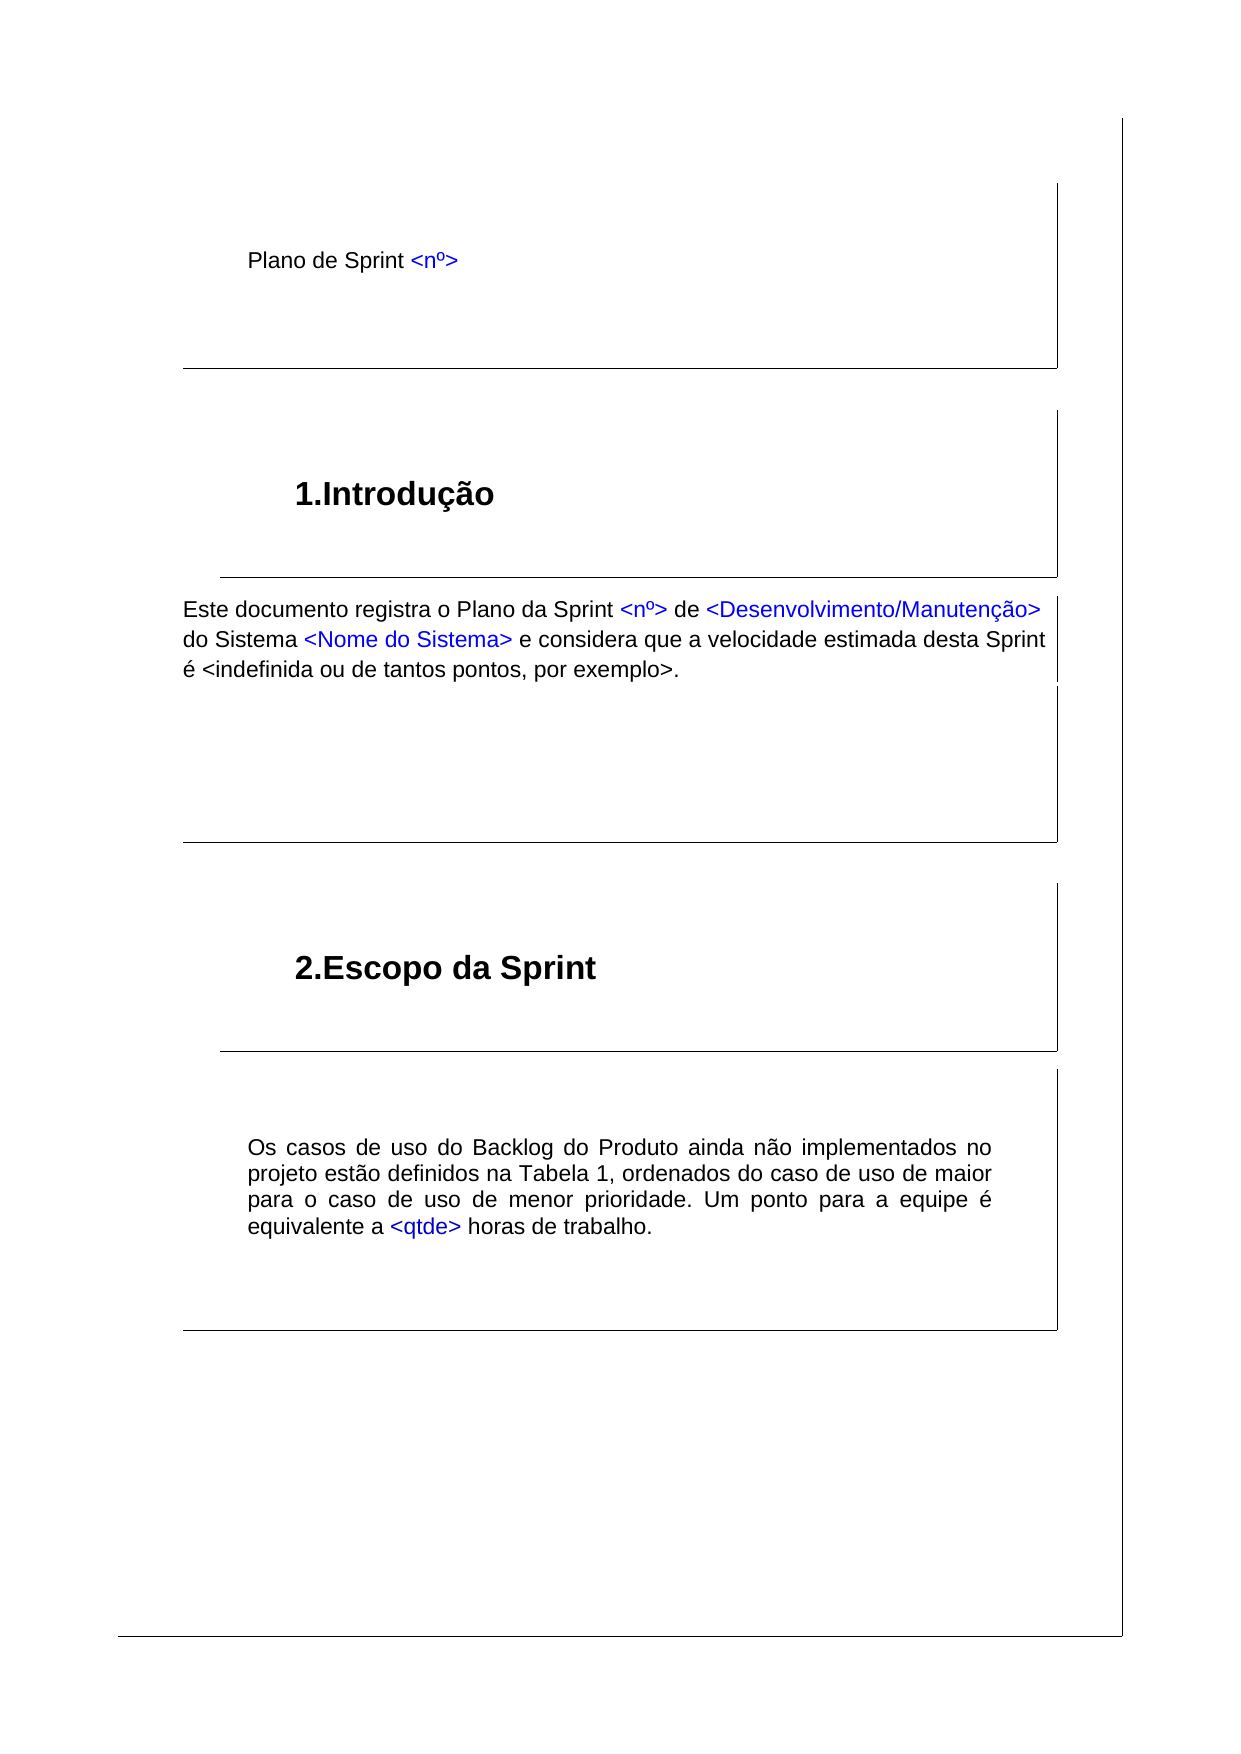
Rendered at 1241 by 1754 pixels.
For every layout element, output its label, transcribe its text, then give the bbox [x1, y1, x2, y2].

text Plano de Sprint <nº> [183, 183, 1057, 274]
subtitle Escopo da Sprint [220, 883, 1057, 1051]
text Este documento registra o Plano da Sprint <nº> de <Desenvolvimento/Manutenção> do Sistema <Nome do Sistema> e considera que a velocidade estimada desta Sprint é <indefinida ou de tantos pontos, por exemplo>. [183, 596, 1057, 682]
text Os casos de uso do Backlog do Produto ainda não implementados no projeto estão definidos na Tabela 1, ordenados do caso de uso de maior para o caso de uso de menor prioridade. Um ponto para a equipe é equivalente a <qtde> horas de trabalho. [183, 1069, 1057, 1239]
subtitle Introdução [220, 410, 1057, 577]
